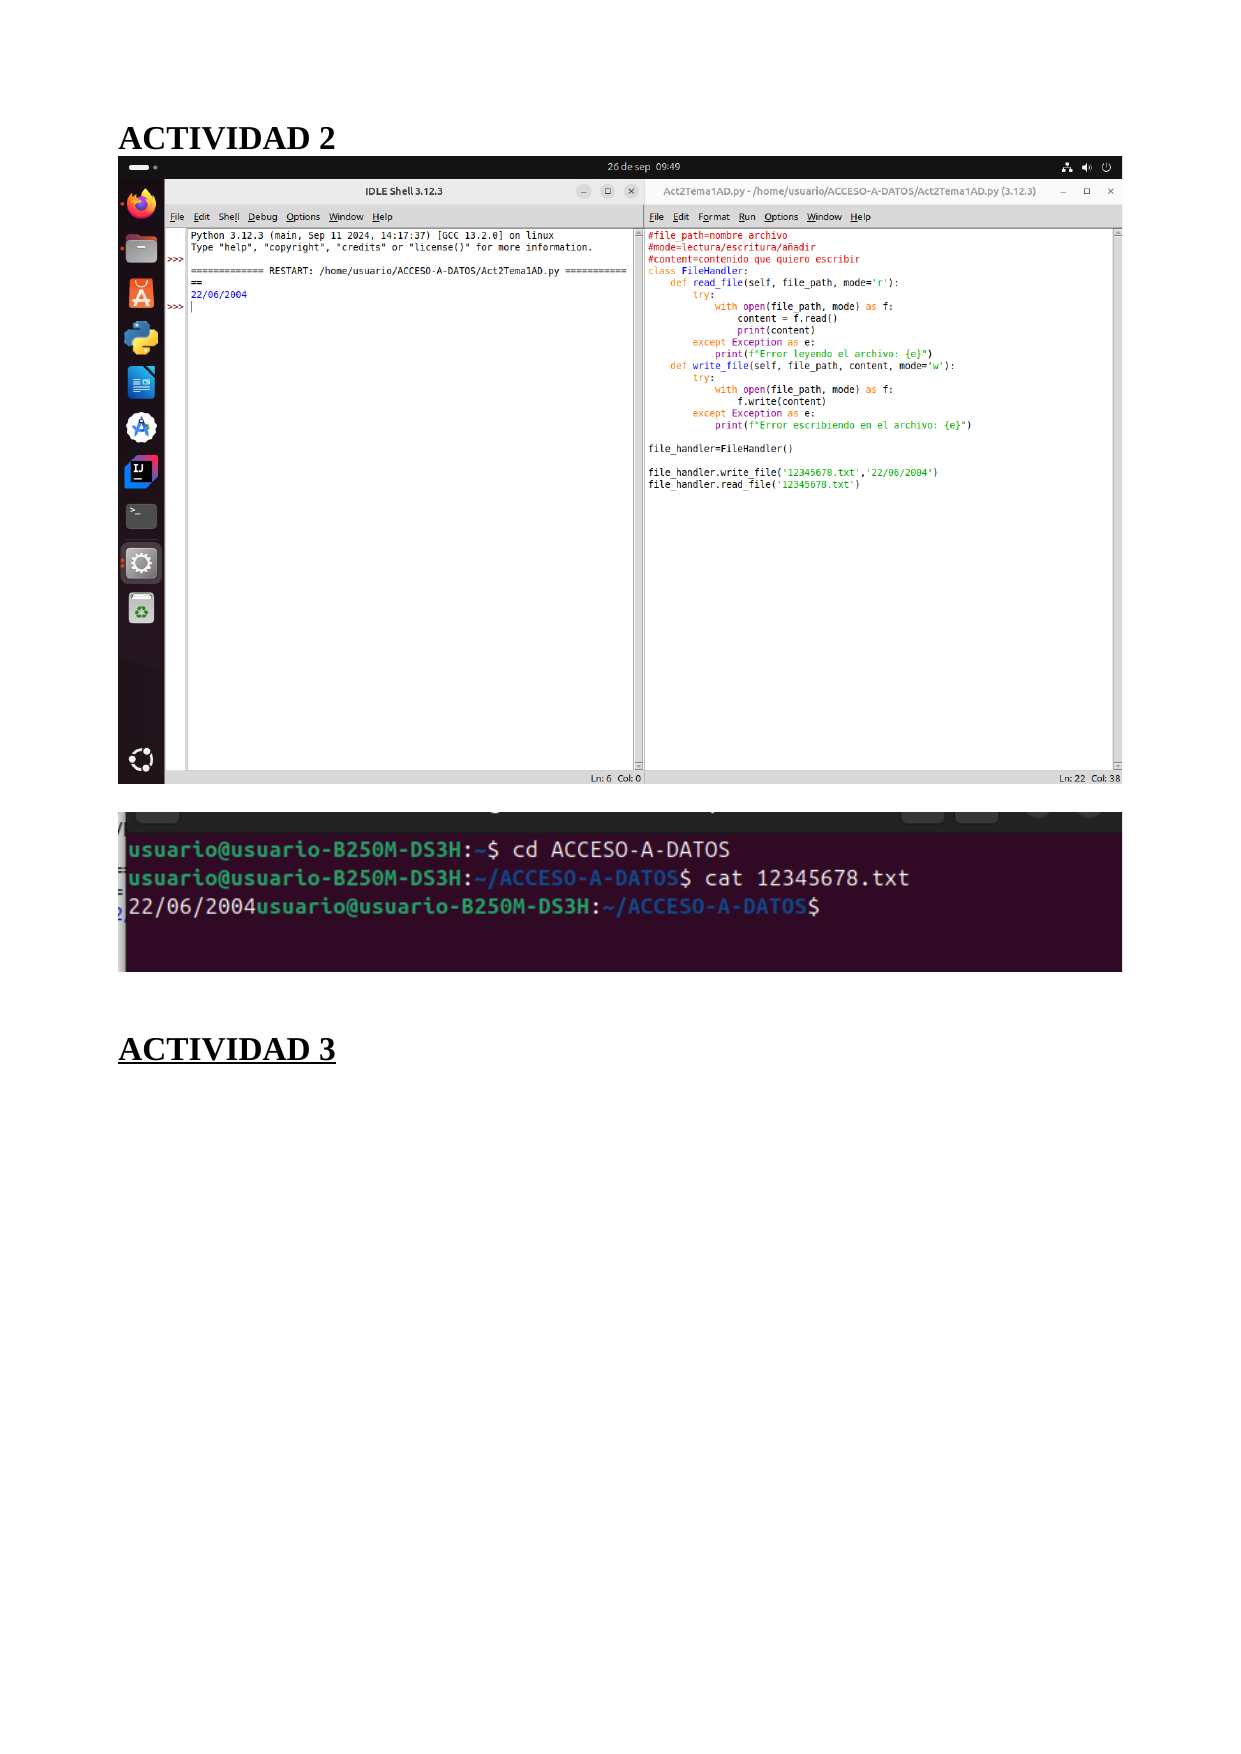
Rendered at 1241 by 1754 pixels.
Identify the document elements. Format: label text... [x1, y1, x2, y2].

text ACTIVIDAD 2 [118, 118, 1122, 156]
picture [118, 156, 1123, 784]
text ACTIVIDAD 3 [118, 1029, 1122, 1067]
picture [118, 812, 1123, 972]
